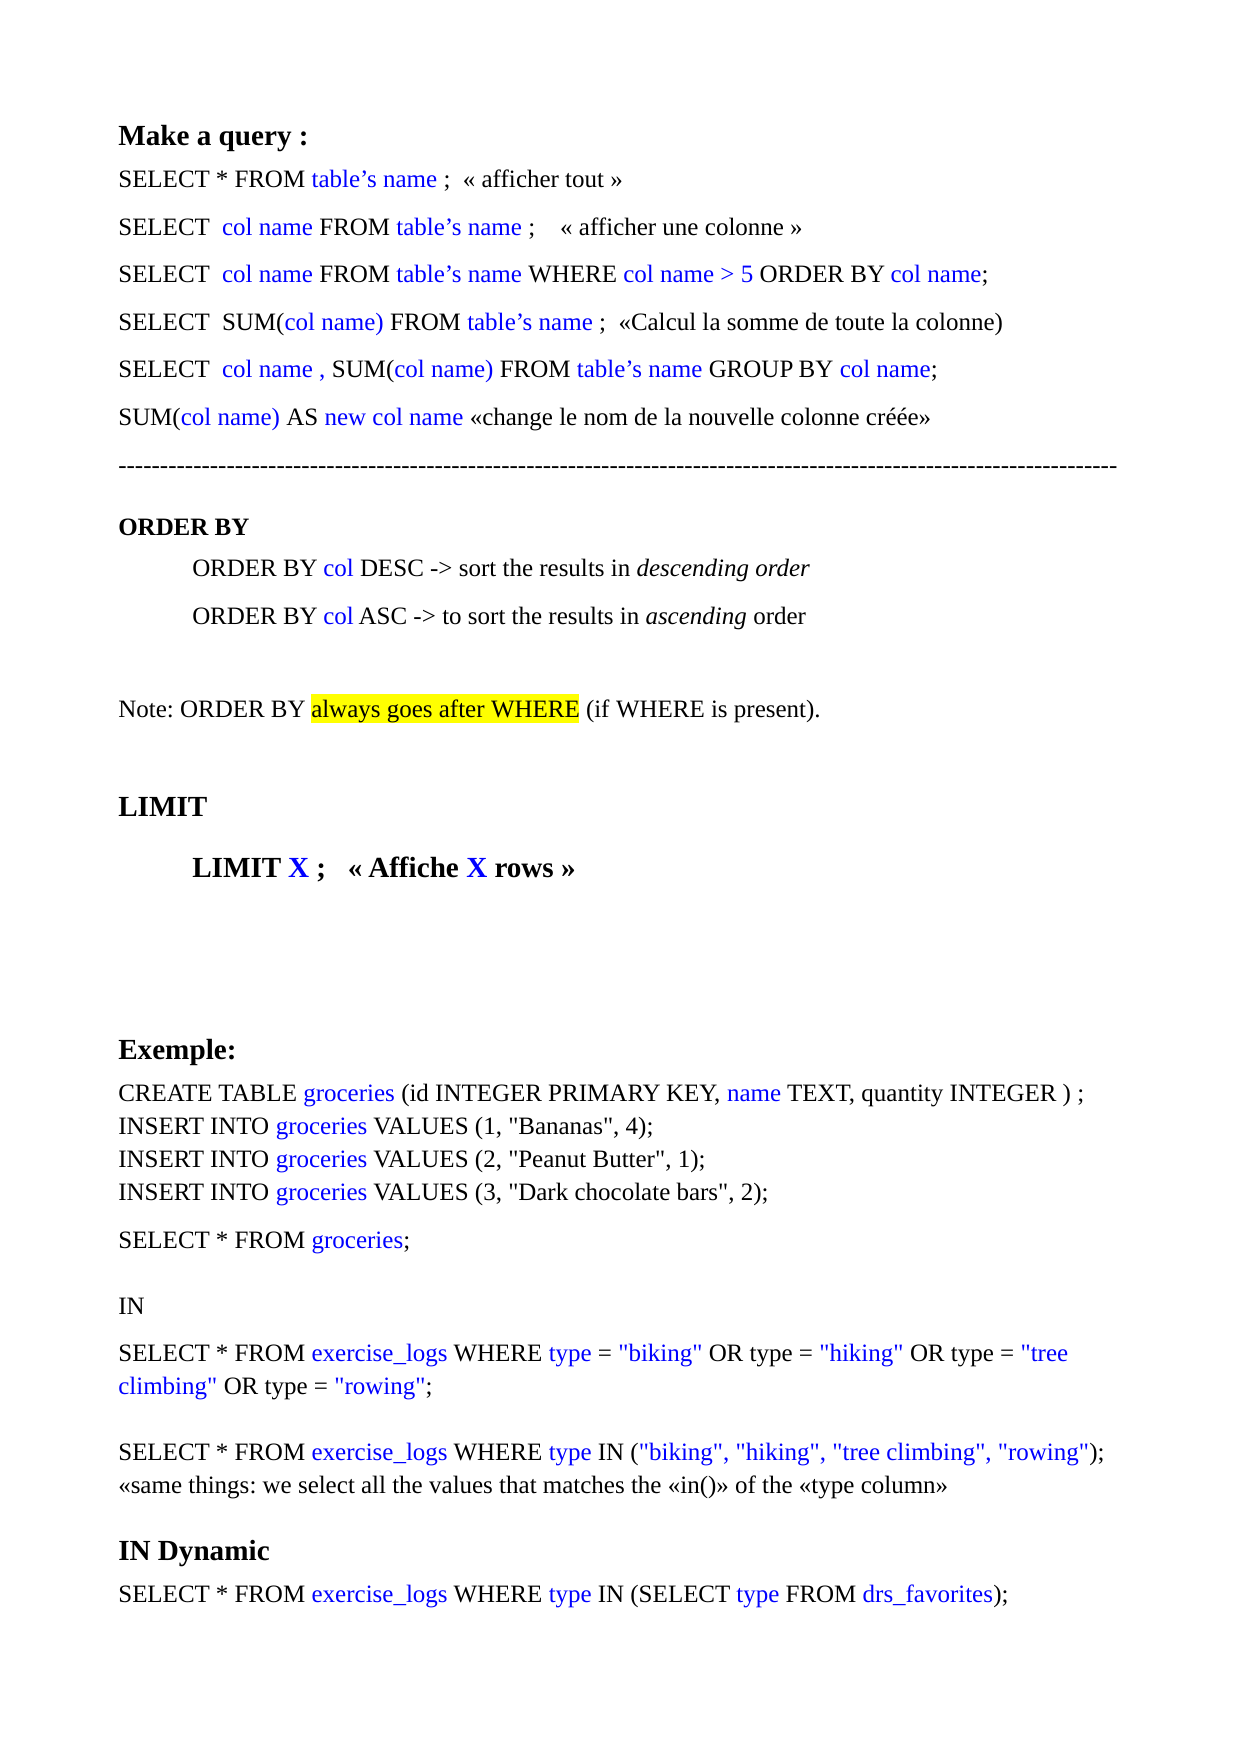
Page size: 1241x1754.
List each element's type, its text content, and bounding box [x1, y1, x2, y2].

subtitle LIMIT X ; « Affiche X rows » [118, 850, 1122, 884]
text SUM(col name) AS new col name «change le nom de la nouvelle colonne créée» [118, 402, 1122, 431]
text CREATE TABLE groceries (id INTEGER PRIMARY KEY, name TEXT, quantity INTEGER ) ; INSERT INTO groceries VALUES (1, "Bananas", 4); INSERT INTO groceries VALUES (2, "Peanut Butter", 1); INSERT INTO groceries VALUES (3, "Dark chocolate bars", 2); [118, 1078, 1122, 1206]
text ------------------------------------------------------------------------------------------------------------------------ [118, 450, 1122, 478]
text ORDER BY col DESC -> sort the results in descending order [118, 553, 1122, 582]
text SELECT * FROM exercise_logs WHERE type IN (SELECT type FROM drs_favorites); [118, 1579, 1122, 1607]
text SELECT col name FROM table’s name WHERE col name > 5 ORDER BY col name; [118, 259, 1122, 288]
text SELECT * FROM groceries; IN [118, 1225, 1122, 1319]
subtitle ORDER BY [118, 512, 1122, 541]
text Note: ORDER BY always goes after WHERE (if WHERE is present). [118, 694, 1122, 723]
list ORDER BY col ASC -> to sort the results in ascending order [118, 601, 1122, 629]
text SELECT * FROM exercise_logs WHERE type = "biking" OR type = "hiking" OR type = "tree climbing" OR type = "rowing"; SELECT * FROM exercise_logs WHERE type IN ("biking", "hiking", "tree climbing", "rowing"); «same things: we select all the values that matches the «in()» of the «type column» [118, 1338, 1122, 1499]
subtitle LIMIT [118, 789, 1122, 823]
subtitle IN Dynamic [118, 1533, 1122, 1566]
subtitle Exemple: [118, 1032, 1122, 1066]
text SELECT col name , SUM(col name) FROM table’s name GROUP BY col name; [118, 354, 1122, 383]
text SELECT col name FROM table’s name ; « afficher une colonne » [118, 212, 1122, 241]
text SELECT SUM(col name) FROM table’s name ; «Calcul la somme de toute la colonne) [118, 307, 1122, 336]
text SELECT * FROM table’s name ; « afficher tout » [118, 164, 1122, 193]
subtitle Make a query : [118, 118, 1122, 152]
